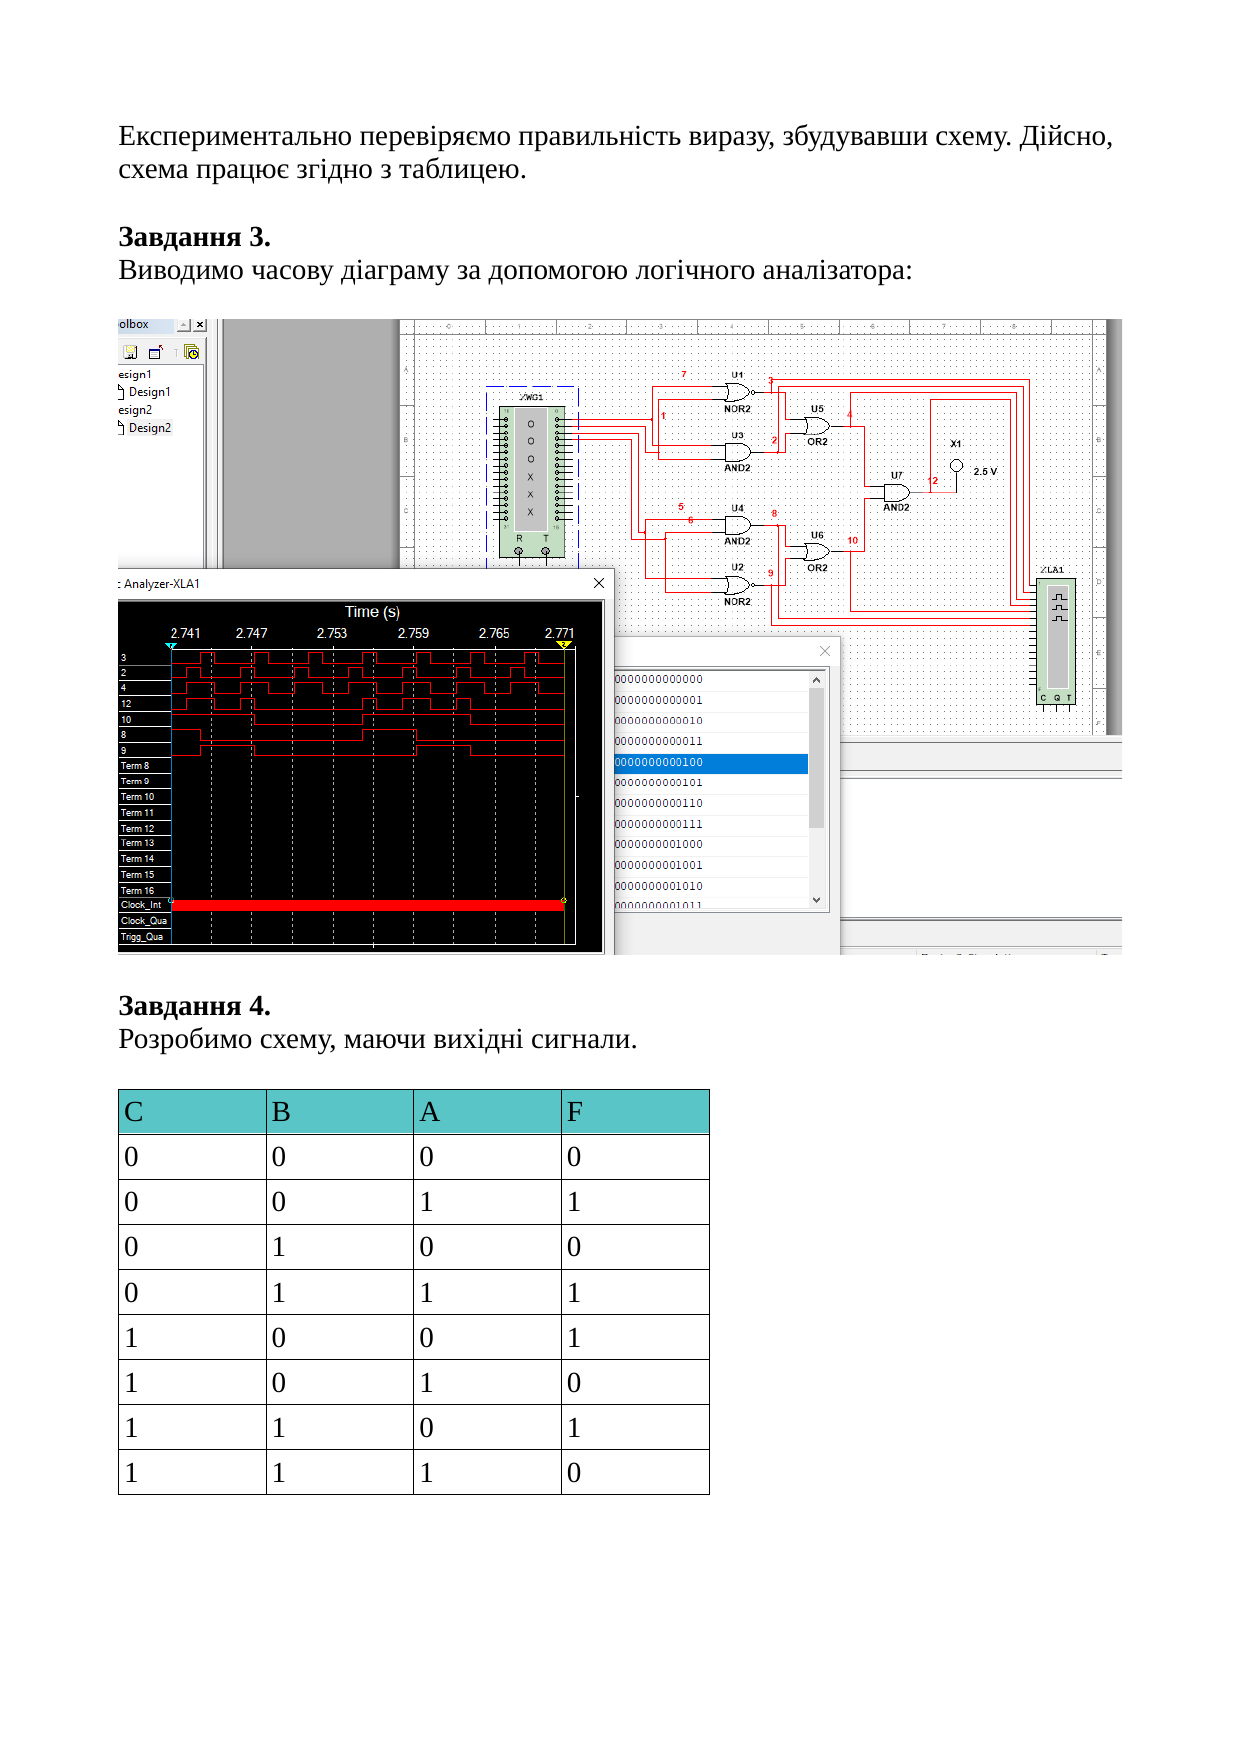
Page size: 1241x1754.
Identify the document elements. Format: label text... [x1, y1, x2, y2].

table_cell 0 [414, 1135, 561, 1179]
table_cell 0 [119, 1180, 266, 1224]
table_cell 0 [562, 1450, 709, 1494]
text Завдання 4. [118, 988, 1122, 1021]
table_cell 1 [562, 1180, 709, 1224]
table_cell 0 [267, 1315, 413, 1359]
table_cell 0 [267, 1180, 413, 1224]
table_cell 0 [562, 1360, 709, 1404]
table_cell 0 [267, 1135, 413, 1179]
table_cell 1 [414, 1450, 561, 1494]
table_cell 1 [562, 1270, 709, 1314]
table_cell 0 [267, 1360, 413, 1404]
table_cell 0 [562, 1135, 709, 1179]
table_cell 1 [414, 1360, 561, 1404]
table_cell 1 [119, 1405, 266, 1449]
table_cell 0 [119, 1270, 266, 1314]
text Експериментально перевіряємо правильність виразу, збудувавши схему. Дійсно, схема працює згідно з таблицею. [118, 118, 1122, 185]
table_cell 1 [267, 1270, 413, 1314]
table_cell 1 [119, 1315, 266, 1359]
table_cell 0 [414, 1315, 561, 1359]
table_cell 1 [562, 1315, 709, 1359]
table_header A [414, 1090, 561, 1133]
table_cell 0 [119, 1135, 266, 1179]
table_cell 0 [119, 1225, 266, 1269]
table_cell 1 [267, 1225, 413, 1269]
table_cell 1 [119, 1450, 266, 1494]
table_cell 1 [414, 1180, 561, 1224]
table_cell 0 [562, 1225, 709, 1269]
table_cell 1 [119, 1360, 266, 1404]
picture [118, 319, 1123, 955]
table_header F [562, 1090, 709, 1133]
text Завдання 3. [118, 219, 1122, 252]
table_cell 0 [414, 1225, 561, 1269]
table_cell 1 [414, 1270, 561, 1314]
table_header B [267, 1090, 413, 1133]
table_cell 0 [414, 1405, 561, 1449]
table_header C [119, 1090, 266, 1133]
table_cell 1 [562, 1405, 709, 1449]
table_cell 1 [267, 1405, 413, 1449]
text Виводимо часову діаграму за допомогою логічного аналізатора: [118, 252, 1122, 286]
table_cell 1 [267, 1450, 413, 1494]
text Розробимо схему, маючи вихідні сигнали. [118, 1021, 1122, 1055]
